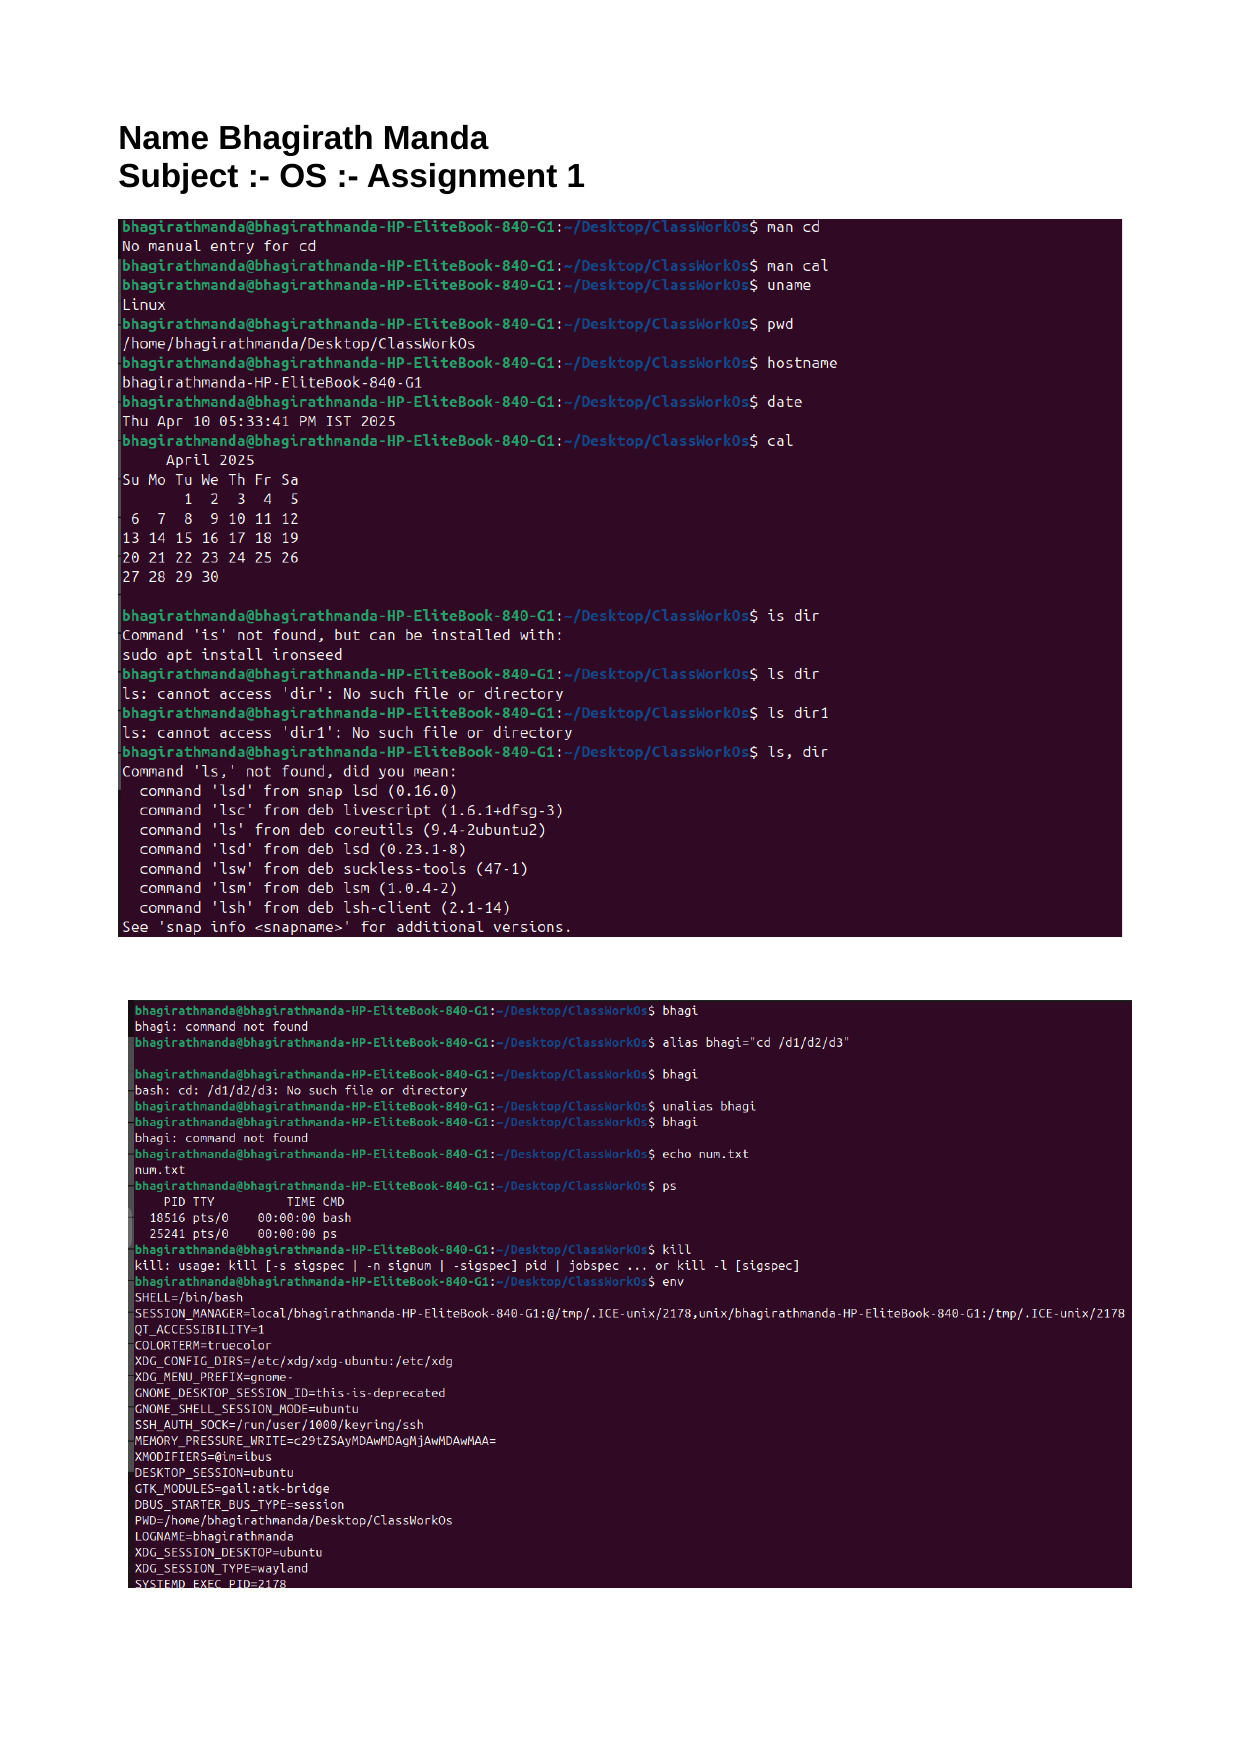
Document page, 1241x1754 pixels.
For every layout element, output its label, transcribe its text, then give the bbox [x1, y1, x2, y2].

picture [118, 219, 1123, 937]
text Name Bhagirath Manda [118, 118, 1122, 157]
text Subject :- OS :- Assignment 1 [118, 157, 1122, 195]
picture [128, 1000, 1132, 1588]
